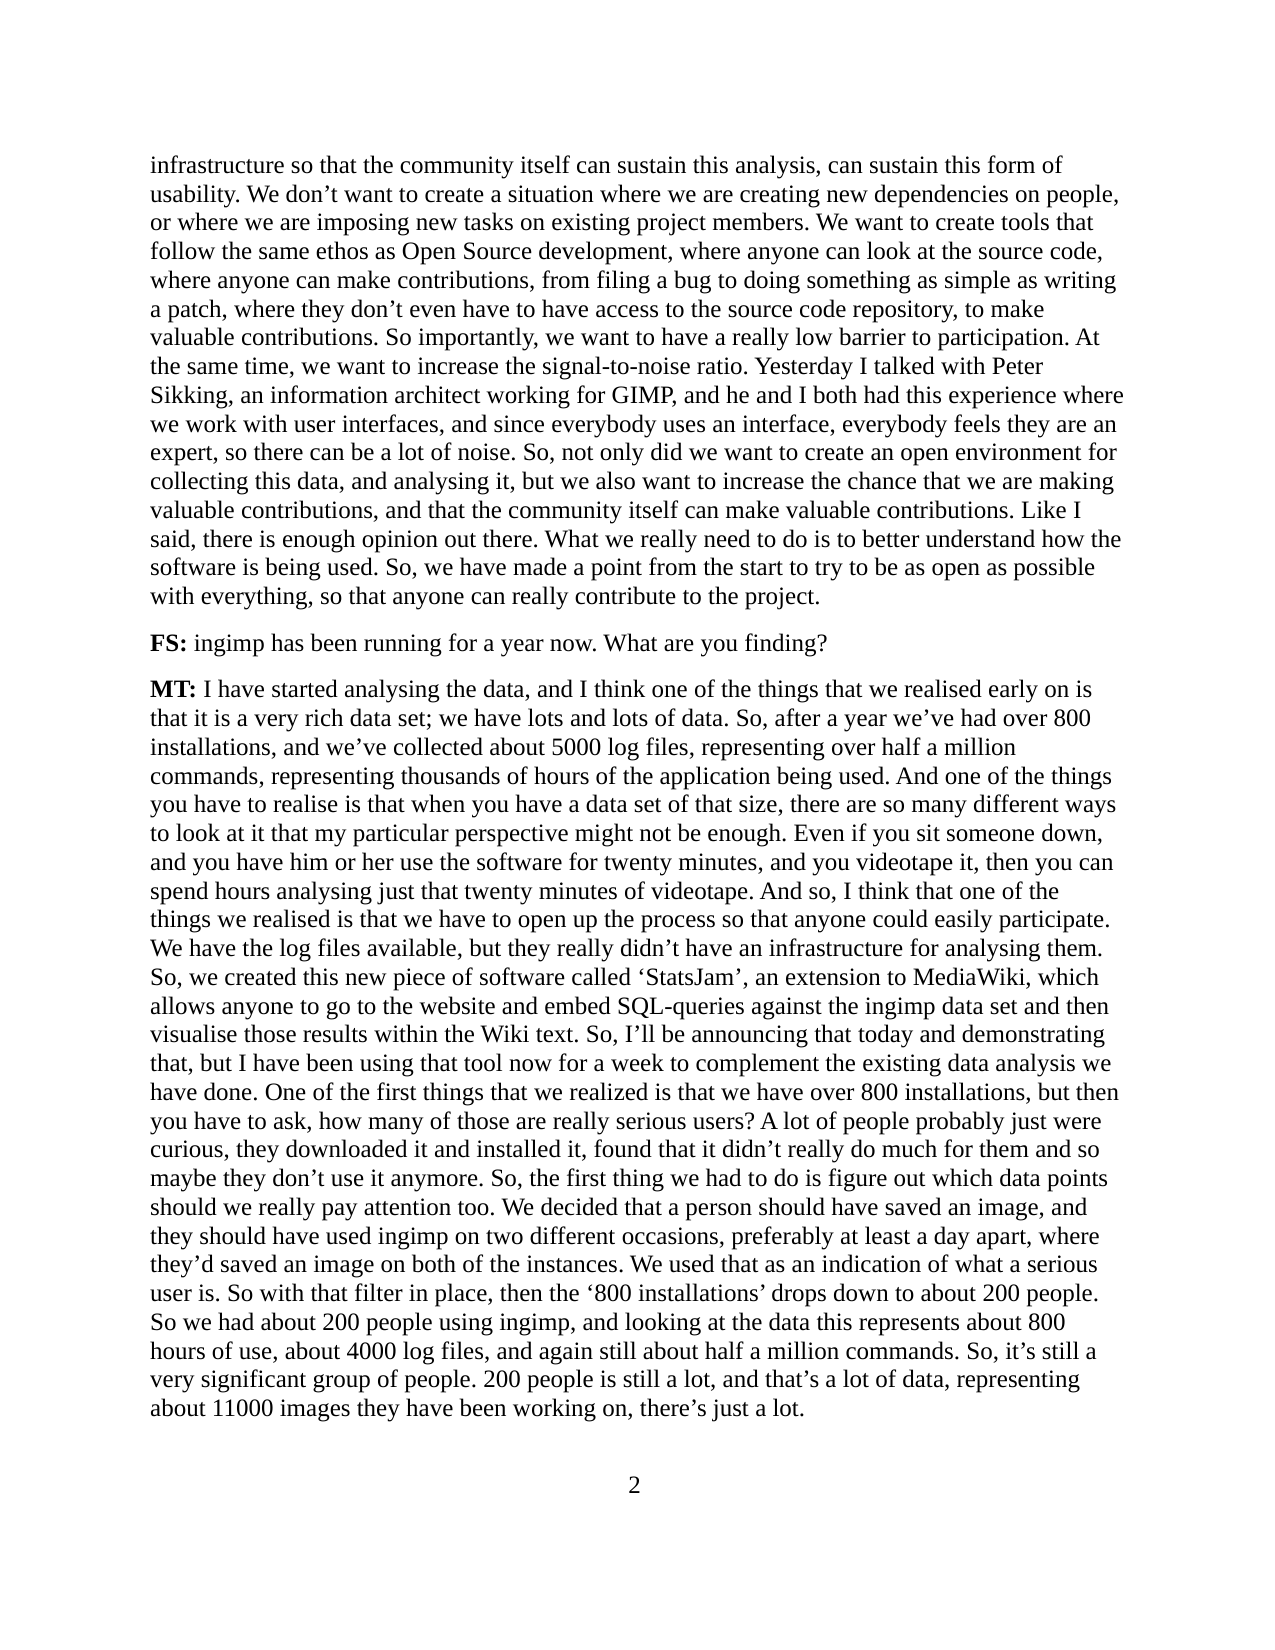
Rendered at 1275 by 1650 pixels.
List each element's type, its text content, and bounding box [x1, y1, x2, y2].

text MT: I have started analysing the data, and I think one of the things that we realised early on is that it is a very rich data set; we have lots and lots of data. So, after a year we’ve had over 800 installations, and we’ve collected about 5000 log files, representing over half a million commands, representing thousands of hours of the application being used. And one of the things you have to realise is that when you have a data set of that size, there are so many different ways to look at it that my particular perspective might not be enough. Even if you sit someone down, and you have him or her use the software for twenty minutes, and you videotape it, then you can spend hours analysing just that twenty minutes of videotape. And so, I think that one of the things we realised is that we have to open up the process so that anyone could easily participate. We have the log files available, but they really didn’t have an infrastructure for analysing them. So, we created this new piece of software called ‘StatsJam’, an extension to MediaWiki, which allows anyone to go to the website and embed SQL-queries against the ingimp data set and then visualise those results within the Wiki text. So, I’ll be announcing that today and demonstrating that, but I have been using that tool now for a week to complement the existing data analysis we have done. One of the first things that we realized is that we have over 800 installations, but then you have to ask, how many of those are really serious users? A lot of people probably just were curious, they downloaded it and installed it, found that it didn’t really do much for them and so maybe they don’t use it anymore. So, the first thing we had to do is figure out which data points should we really pay attention too. We decided that a person should have saved an image, and they should have used ingimp on two different occasions, preferably at least a day apart, where they’d saved an image on both of the instances. We used that as an indication of what a serious user is. So with that filter in place, then the ‘800 installations’ drops down to about 200 people. So we had about 200 people using ingimp, and looking at the data this represents about 800 hours of use, about 4000 log files, and again still about half a million commands. So, it’s still a very significant group of people. 200 people is still a lot, and that’s a lot of data, representing about 11000 images they have been working on, there’s just a lot. [150, 674, 1125, 1422]
text infrastructure so that the community itself can sustain this analysis, can sustain this form of usability. We don’t want to create a situation where we are creating new dependencies on people, or where we are imposing new tasks on existing project members. We want to create tools that follow the same ethos as Open Source development, where anyone can look at the source code, where anyone can make contributions, from filing a bug to doing something as simple as writing a patch, where they don’t even have to have access to the source code repository, to make valuable contributions. So importantly, we want to have a really low barrier to participation. At the same time, we want to increase the signal-to-noise ratio. Yesterday I talked with Peter Sikking, an information architect working for GIMP, and he and I both had this experience where we work with user interfaces, and since everybody uses an interface, everybody feels they are an expert, so there can be a lot of noise. So, not only did we want to create an open environment for collecting this data, and analysing it, but we also want to increase the chance that we are making valuable contributions, and that the community itself can make valuable contributions. Like I said, there is enough opinion out there. What we really need to do is to better understand how the software is being used. So, we have made a point from the start to try to be as open as possible with everything, so that anyone can really contribute to the project. [150, 150, 1125, 610]
text FS: ingimp has been running for a year now. What are you finding? [150, 628, 1125, 657]
